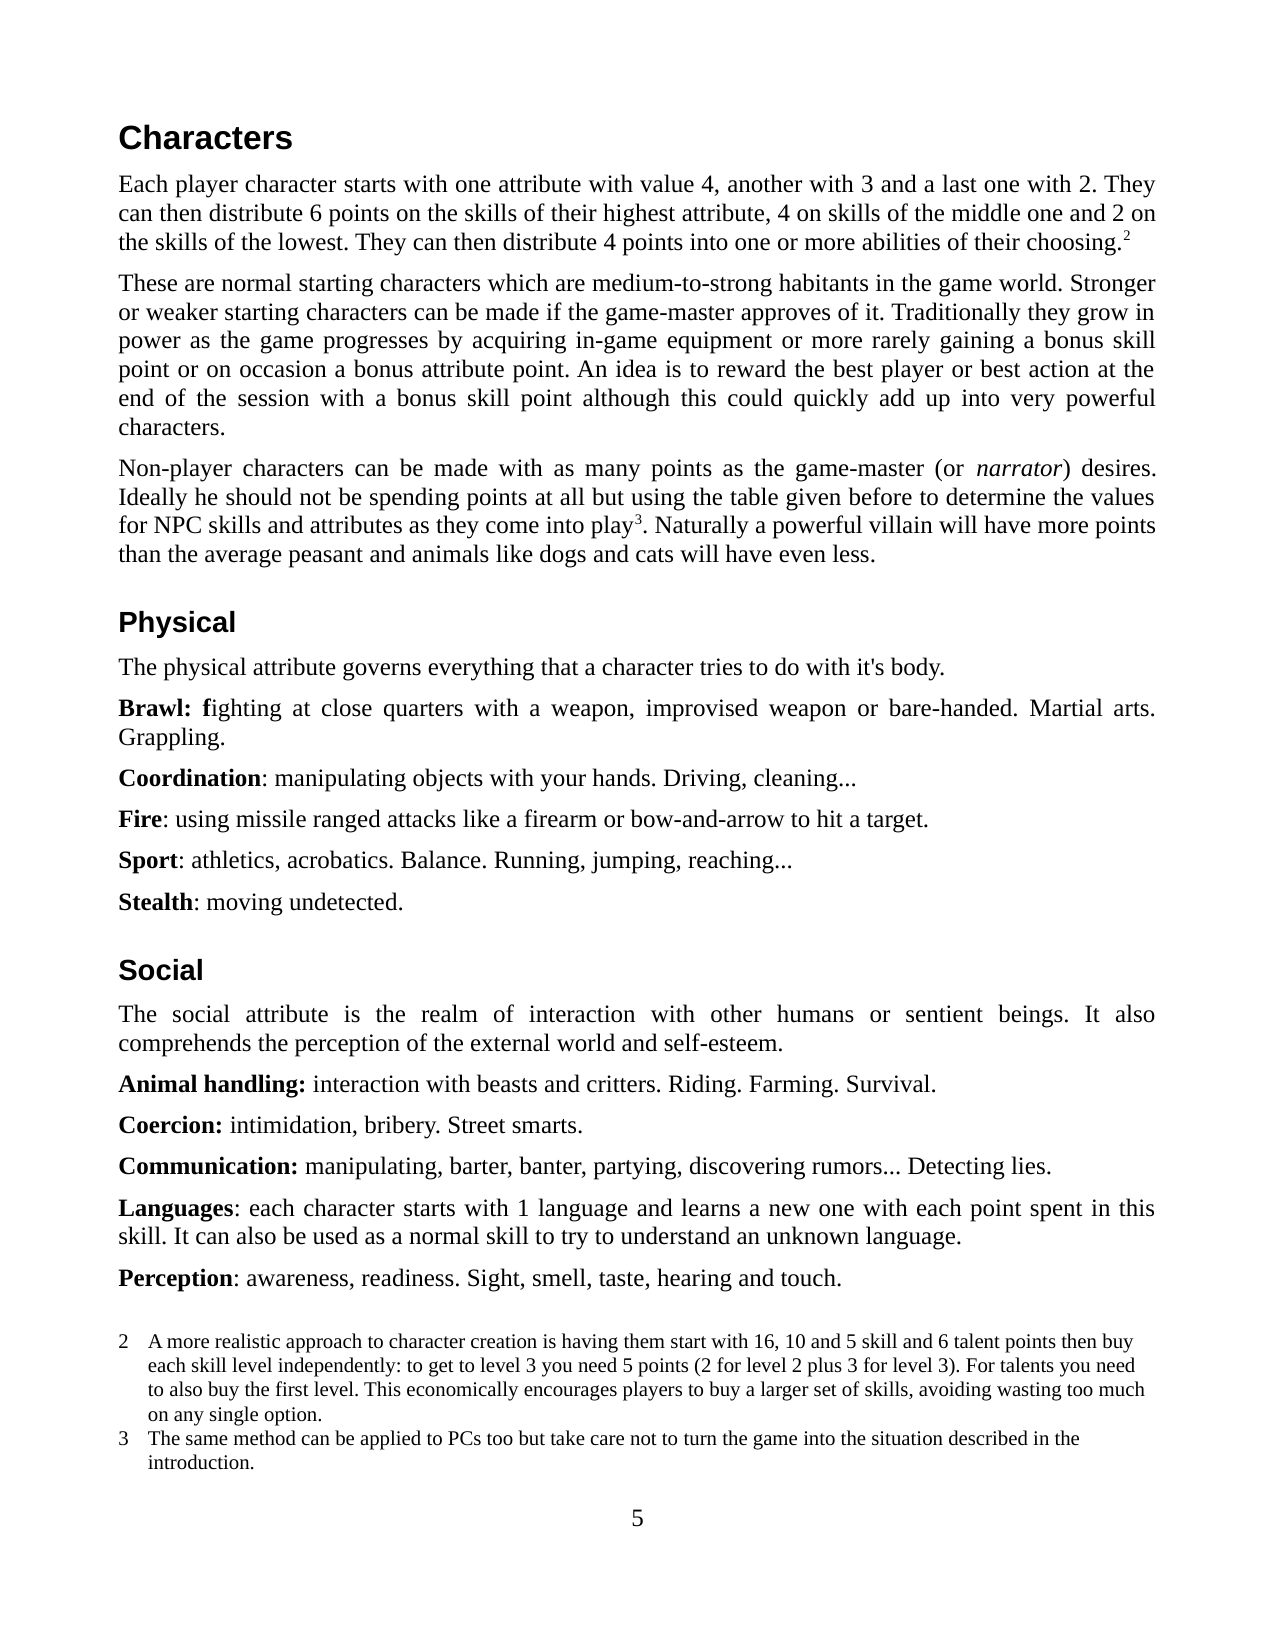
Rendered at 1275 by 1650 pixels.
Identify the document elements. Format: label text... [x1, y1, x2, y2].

text The same method can be applied to PCs too but take care not to turn the game into the situation described in the introduction. [118, 1426, 1157, 1474]
text Languages: each character starts with 1 language and learns a new one with each point spent in this skill. It can also be used as a normal skill to try to understand an unknown language. [118, 1193, 1157, 1250]
text Sport: athletics, acrobatics. Balance. Running, jumping, reaching... [118, 845, 1157, 874]
text These are normal starting characters which are medium-to-strong habitants in the game world. Stronger or weaker starting characters can be made if the game-master approves of it. Traditionally they grow in power as the game progresses by acquiring in-game equipment or more rarely gaining a bonus skill point or on occasion a bonus attribute point. An idea is to reward the best player or best action at the end of the session with a bonus skill point although this could quickly add up into very powerful characters. [118, 268, 1157, 441]
subtitle Characters [118, 118, 1157, 157]
subtitle Physical [118, 606, 1157, 639]
text The social attribute is the realm of interaction with other humans or sentient beings. It also comprehends the perception of the external world and self-esteem. [118, 999, 1157, 1056]
text Communication: manipulating, barter, banter, partying, discovering rumors... Detecting lies. [118, 1151, 1157, 1180]
text Brawl: fighting at close quarters with a weapon, improvised weapon or bare-handed. Martial arts. Grappling. [118, 693, 1157, 750]
text The physical attribute governs everything that a character tries to do with it's body. [118, 652, 1157, 680]
text Animal handling: interaction with beasts and critters. Riding. Farming. Survival. [118, 1069, 1157, 1098]
text Fire: using missile ranged attacks like a firearm or bow-and-arrow to hit a target. [118, 804, 1157, 833]
subtitle Social [118, 953, 1157, 986]
text A more realistic approach to character creation is having them start with 16, 10 and 5 skill and 6 talent points then buy each skill level independently: to get to level 3 you need 5 points (2 for level 2 plus 3 for level 3). For talents you need to also buy the first level. This economically encourages players to buy a larger set of skills, avoiding wasting too much on any single option. [118, 1329, 1157, 1426]
text Non-player characters can be made with as many points as the game-master (or narrator) desires. Ideally he should not be spending points at all but using the table given before to determine the values for NPC skills and attributes as they come into play. Naturally a powerful villain will have more points than the average peasant and animals like dogs and cats will have even less. [118, 453, 1157, 568]
text Coercion: intimidation, bribery. Street smarts. [118, 1110, 1157, 1139]
text Perception: awareness, readiness. Sight, smell, taste, hearing and touch. [118, 1263, 1157, 1291]
text Stealth: moving undetected. [118, 887, 1157, 915]
text Each player character starts with one attribute with value 4, another with 3 and a last one with 2. They can then distribute 6 points on the skills of their highest attribute, 4 on skills of the middle one and 2 on the skills of the lowest. They can then distribute 4 points into one or more abilities of their choosing. [118, 169, 1157, 256]
text Coordination: manipulating objects with your hands. Driving, cleaning... [118, 763, 1157, 792]
